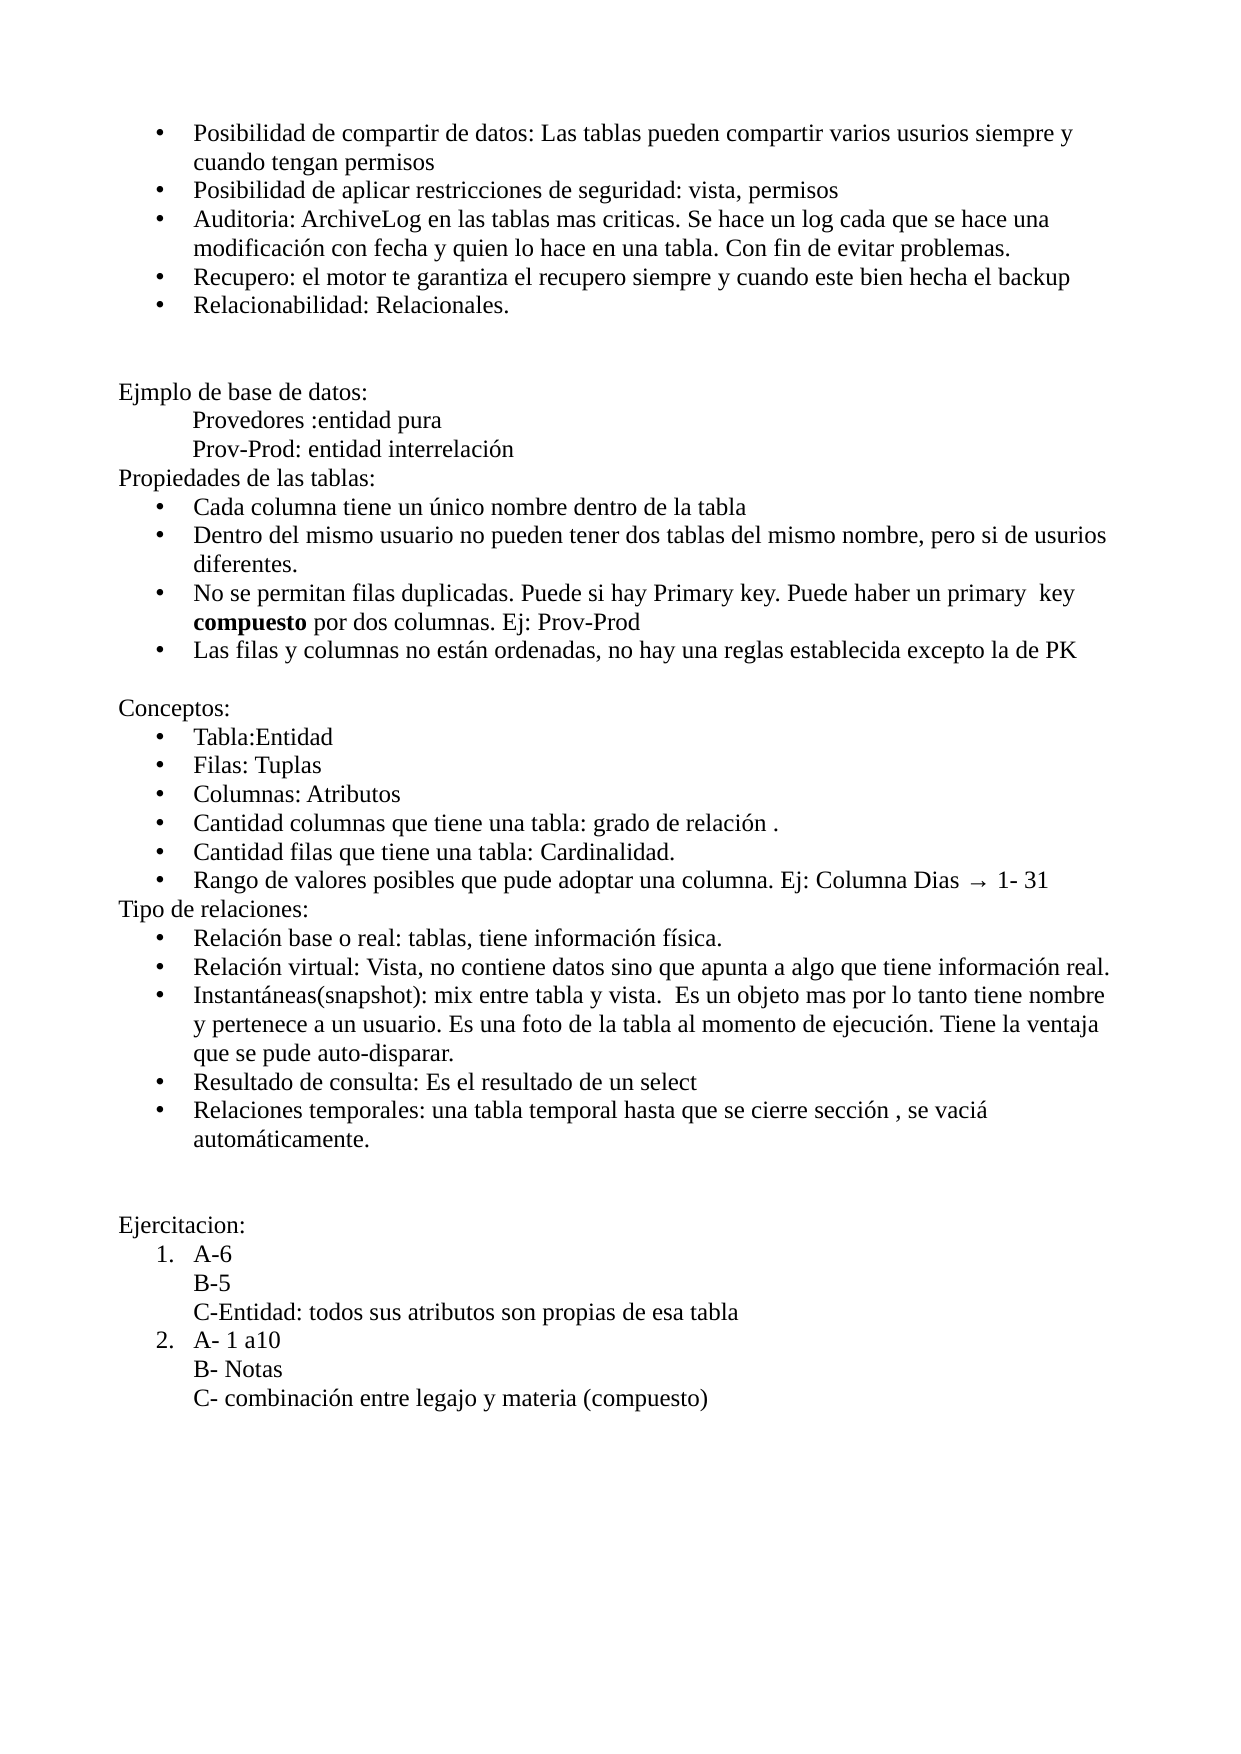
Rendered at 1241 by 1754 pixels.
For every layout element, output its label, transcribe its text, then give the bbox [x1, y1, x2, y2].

list Instantáneas(snapshot): mix entre tabla y vista. Es un objeto mas por lo tanto tiene nombre y pertenece a un usuario. Es una foto de la tabla al momento de ejecución. Tiene la ventaja que se pude auto-disparar. [156, 981, 1122, 1067]
list Dentro del mismo usuario no pueden tener dos tablas del mismo nombre, pero si de usurios diferentes. [156, 521, 1122, 578]
text Ejercitacion: [118, 1211, 1122, 1239]
text Tipo de relaciones: [118, 894, 1122, 923]
list C-Entidad: todos sus atributos son propias de esa tabla [156, 1297, 1122, 1326]
list Relacionabilidad: Relacionales. [156, 291, 1122, 319]
list Auditoria: ArchiveLog en las tablas mas criticas. Se hace un log cada que se hace una modificación con fecha y quien lo hace en una tabla. Con fin de evitar problemas. [156, 204, 1122, 262]
list Relaciones temporales: una tabla temporal hasta que se cierre sección , se vaciá automáticamente. [156, 1096, 1122, 1153]
list No se permitan filas duplicadas. Puede si hay Primary key. Puede haber un primary key compuesto por dos columnas. Ej: Prov-Prod [156, 578, 1122, 636]
text Provedores :entidad pura [118, 406, 1122, 434]
text Ejmplo de base de datos: [118, 377, 1122, 406]
list Cantidad filas que tiene una tabla: Cardinalidad. [156, 837, 1122, 866]
list Cada columna tiene un único nombre dentro de la tabla [156, 492, 1122, 521]
text Propiedades de las tablas: [118, 463, 1122, 492]
list A- 1 a10 [156, 1326, 1122, 1354]
text Conceptos: [118, 693, 1122, 722]
text Prov-Prod: entidad interrelación [118, 434, 1122, 463]
list Recupero: el motor te garantiza el recupero siempre y cuando este bien hecha el backup [156, 262, 1122, 291]
list B- Notas [156, 1354, 1122, 1383]
list Cantidad columnas que tiene una tabla: grado de relación . [156, 808, 1122, 837]
list Columnas: Atributos [156, 779, 1122, 808]
list Posibilidad de compartir de datos: Las tablas pueden compartir varios usurios siempre y cuando tengan permisos [156, 118, 1122, 176]
list C- combinación entre legajo y materia (compuesto) [156, 1383, 1122, 1412]
list Relación virtual: Vista, no contiene datos sino que apunta a algo que tiene información real. [156, 952, 1122, 981]
list A-6 [156, 1239, 1122, 1268]
list Relación base o real: tablas, tiene información física. [156, 923, 1122, 952]
list Resultado de consulta: Es el resultado de un select [156, 1067, 1122, 1096]
list Las filas y columnas no están ordenadas, no hay una reglas establecida excepto la de PK [156, 636, 1122, 664]
list Rango de valores posibles que pude adoptar una columna. Ej: Columna Dias → 1- 31 [156, 866, 1122, 894]
list Tabla:Entidad [156, 722, 1122, 751]
list Posibilidad de aplicar restricciones de seguridad: vista, permisos [156, 176, 1122, 204]
list B-5 [156, 1268, 1122, 1297]
list Filas: Tuplas [156, 751, 1122, 779]
